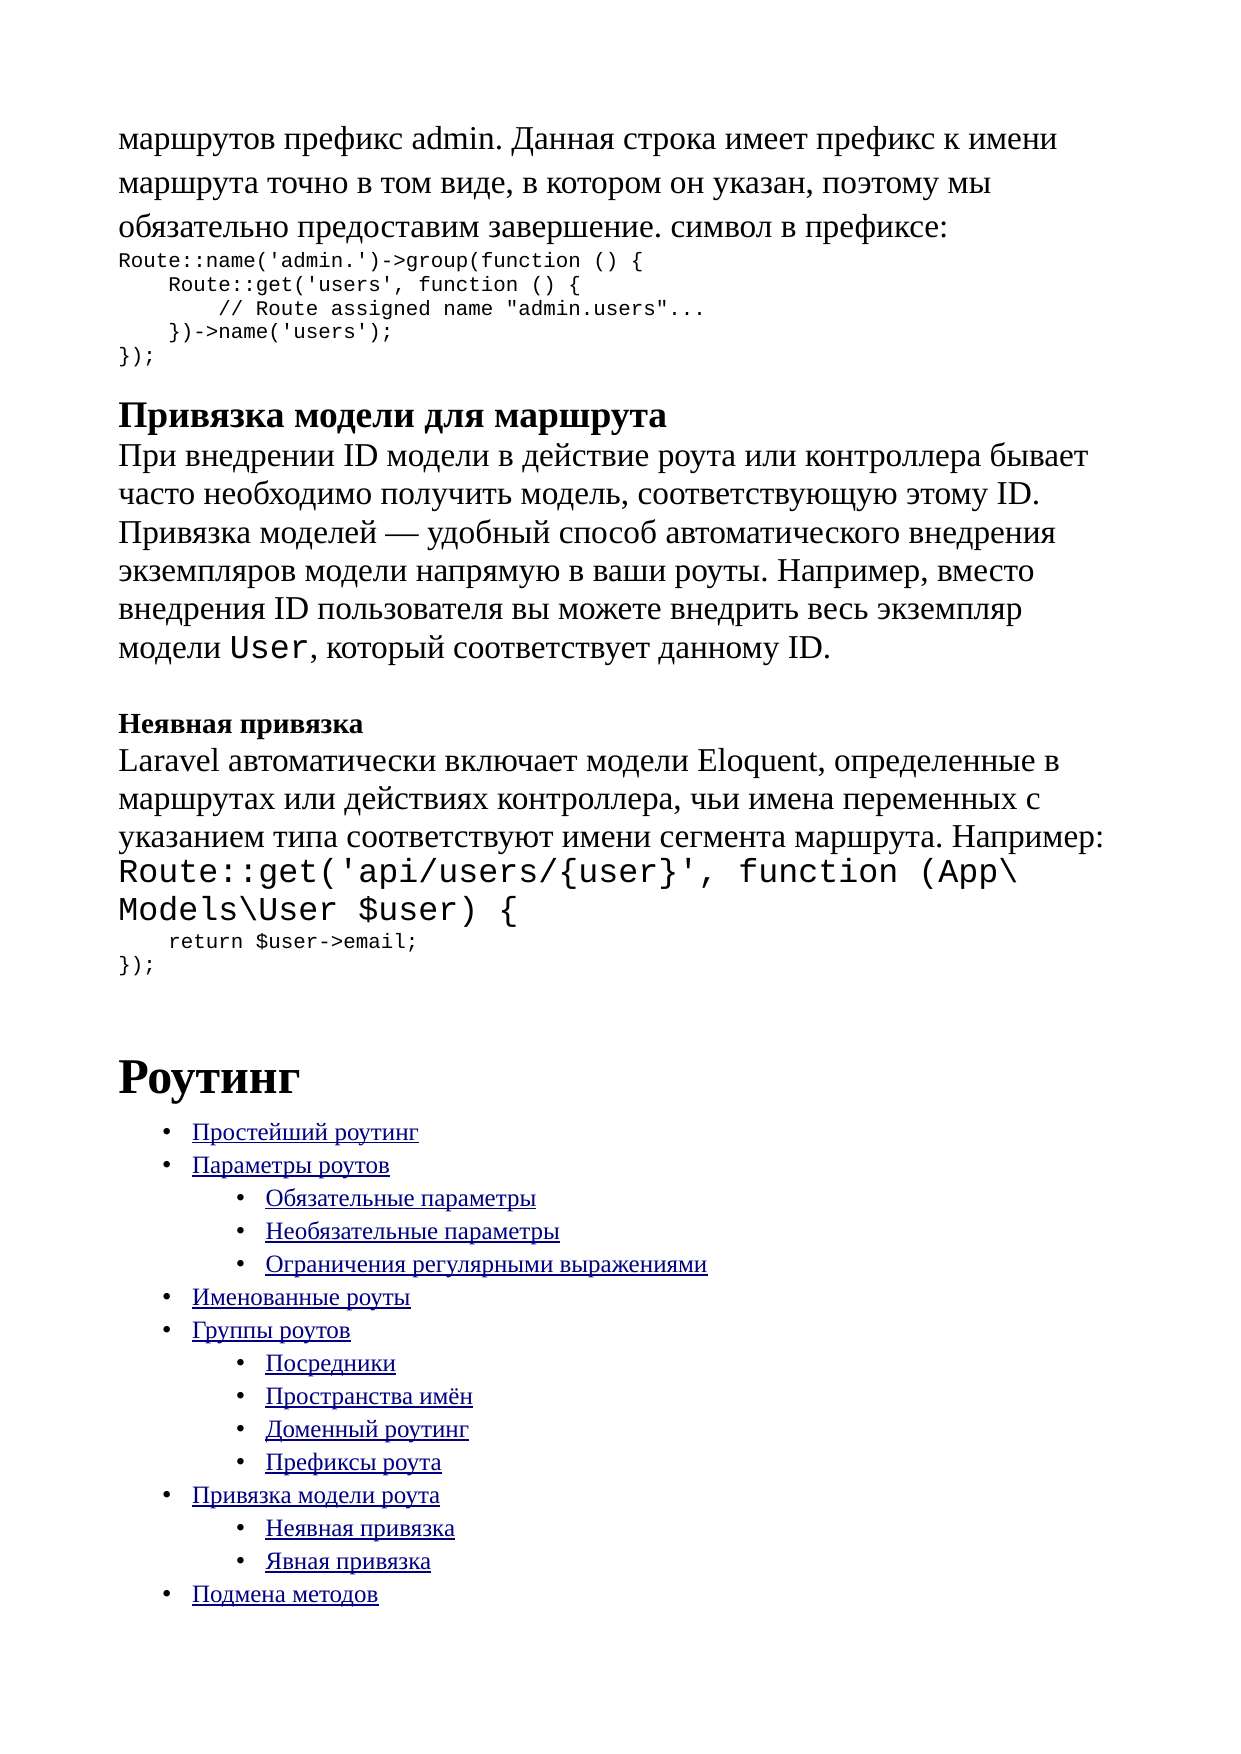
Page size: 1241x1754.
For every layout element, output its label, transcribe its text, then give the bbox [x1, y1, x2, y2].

text Route::get('api/users/{user}', function (App\Models\User $user) { [118, 855, 1122, 931]
list Префиксы роута [236, 1447, 1122, 1476]
text }); [118, 345, 1122, 368]
text Route::get('users', function () { [118, 274, 1122, 298]
list Подмена методов [162, 1579, 1122, 1608]
list Необязательные параметры [236, 1216, 1122, 1245]
text Laravel автоматически включает модели Eloquent, определенные в маршрутах или действиях контроллера, чьи имена переменных с указанием типа соответствуют имени сегмента маршрута. Например: [118, 740, 1122, 855]
list Обязательные параметры [236, 1183, 1122, 1212]
list Группы роутов [162, 1315, 1122, 1344]
text return $user->email; [118, 931, 1122, 954]
text }); [118, 954, 1122, 978]
list Явная привязка [236, 1546, 1122, 1575]
list Ограничения регулярными выражениями [236, 1249, 1122, 1278]
text })->name('users'); [118, 321, 1122, 345]
list Привязка модели роута [162, 1480, 1122, 1509]
list Именованные роуты [162, 1282, 1122, 1311]
list Простейший роутинг [162, 1117, 1122, 1146]
list Доменный роутинг [236, 1414, 1122, 1443]
list Неявная привязка [236, 1513, 1122, 1542]
text При внедрении ID модели в действие роута или контроллера бывает часто необходимо получить модель, соответствующую этому ID. Привязка моделей — удобный способ автоматического внедрения экземпляров модели напрямую в ваши роуты. Например, вместо внедрения ID пользователя вы можете внедрить весь экземпляр модели User, который соответствует данному ID. [118, 435, 1122, 668]
subtitle Неявная привязка [118, 707, 1122, 740]
text Route::name('admin.')->group(function () { [118, 250, 1122, 274]
list Параметры роутов [162, 1150, 1122, 1179]
subtitle Роутинг [118, 1047, 1122, 1104]
list Посредники [236, 1348, 1122, 1377]
text // Route assigned name "admin.users"... [118, 298, 1122, 321]
list Пространства имён [236, 1381, 1122, 1410]
subtitle Привязка модели для маршрута [118, 392, 1122, 435]
text маршрутов префикс admin. Данная строка имеет префикс к имени маршрута точно в том виде, в котором он указан, поэтому мы обязательно предоставим завершение. символ в префиксе: [118, 118, 1122, 244]
